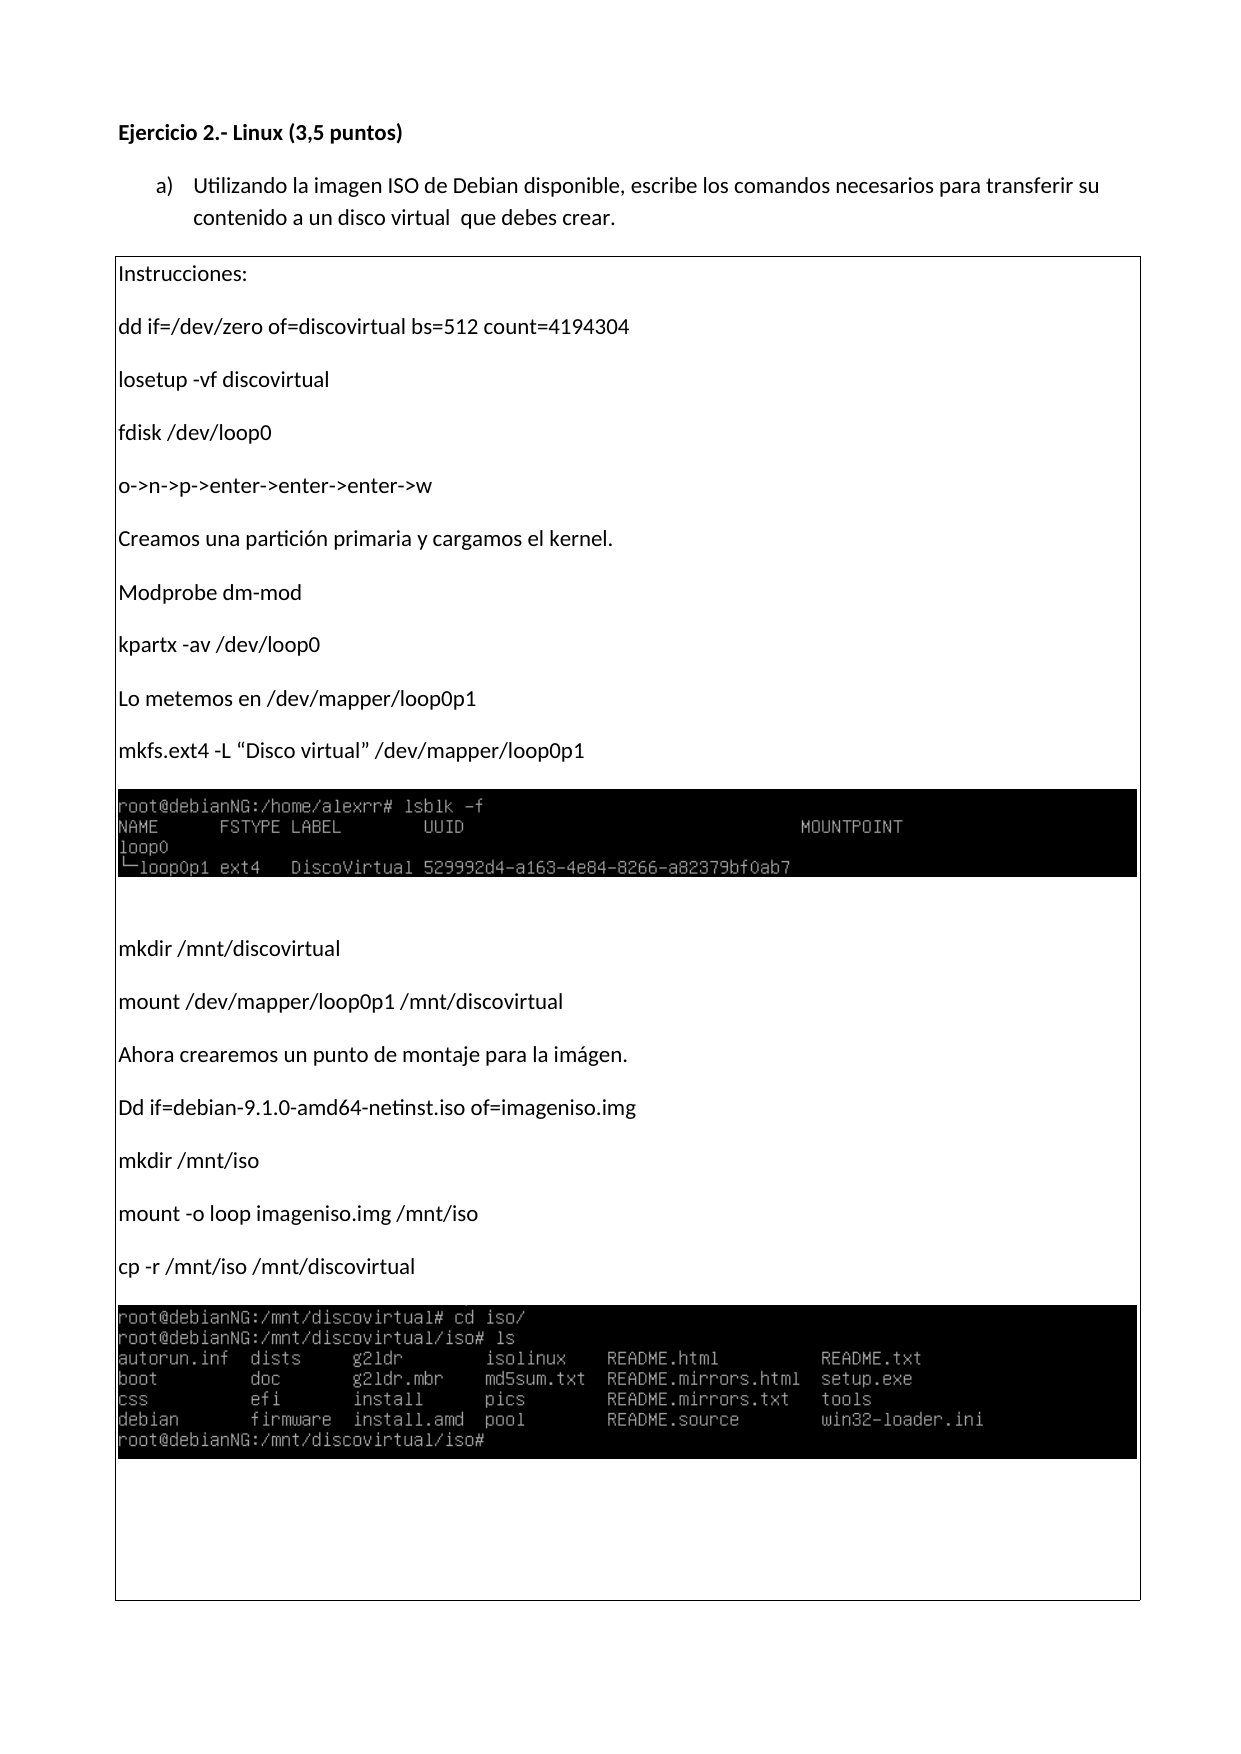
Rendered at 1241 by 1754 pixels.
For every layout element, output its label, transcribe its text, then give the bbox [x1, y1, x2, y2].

text mkdir /mnt/discovirtual [116, 931, 1140, 962]
text kpartx -av /dev/loop0 [116, 628, 1140, 659]
text mkfs.ext4 -L “Disco virtual” /dev/mapper/loop0p1 [116, 734, 1140, 765]
picture [118, 789, 1137, 877]
list Utilizando la imagen ISO de Debian disponible, escribe los comandos necesarios para transferir su contenido a un disco virtual que debes crear. [156, 171, 1137, 231]
picture [118, 1305, 1137, 1459]
text losetup -vf discovirtual [116, 362, 1140, 393]
text o->n->p->enter->enter->enter->w [116, 468, 1140, 499]
text mount /dev/mapper/loop0p1 /mnt/discovirtual [116, 984, 1140, 1015]
text Modprobe dm-mod [116, 574, 1140, 606]
text mount -o loop imageniso.img /mnt/iso [116, 1196, 1140, 1227]
text dd if=/dev/zero of=discovirtual bs=512 count=4194304 [116, 309, 1140, 341]
text mkdir /mnt/iso [116, 1143, 1140, 1174]
text Instrucciones: [116, 257, 1140, 287]
text Creamos una partición primaria y cargamos el kernel. [116, 522, 1140, 553]
text fdisk /dev/loop0 [116, 416, 1140, 447]
text Dd if=debian-9.1.0-amd64-netinst.iso of=imageniso.img [116, 1090, 1140, 1121]
text Lo metemos en /dev/mapper/loop0p1 [116, 681, 1140, 712]
text Ejercicio 2.- Linux (3,5 puntos) [118, 118, 1137, 146]
text cp -r /mnt/iso /mnt/discovirtual [116, 1249, 1140, 1280]
text Ahora crearemos un punto de montaje para la imágen. [116, 1037, 1140, 1068]
